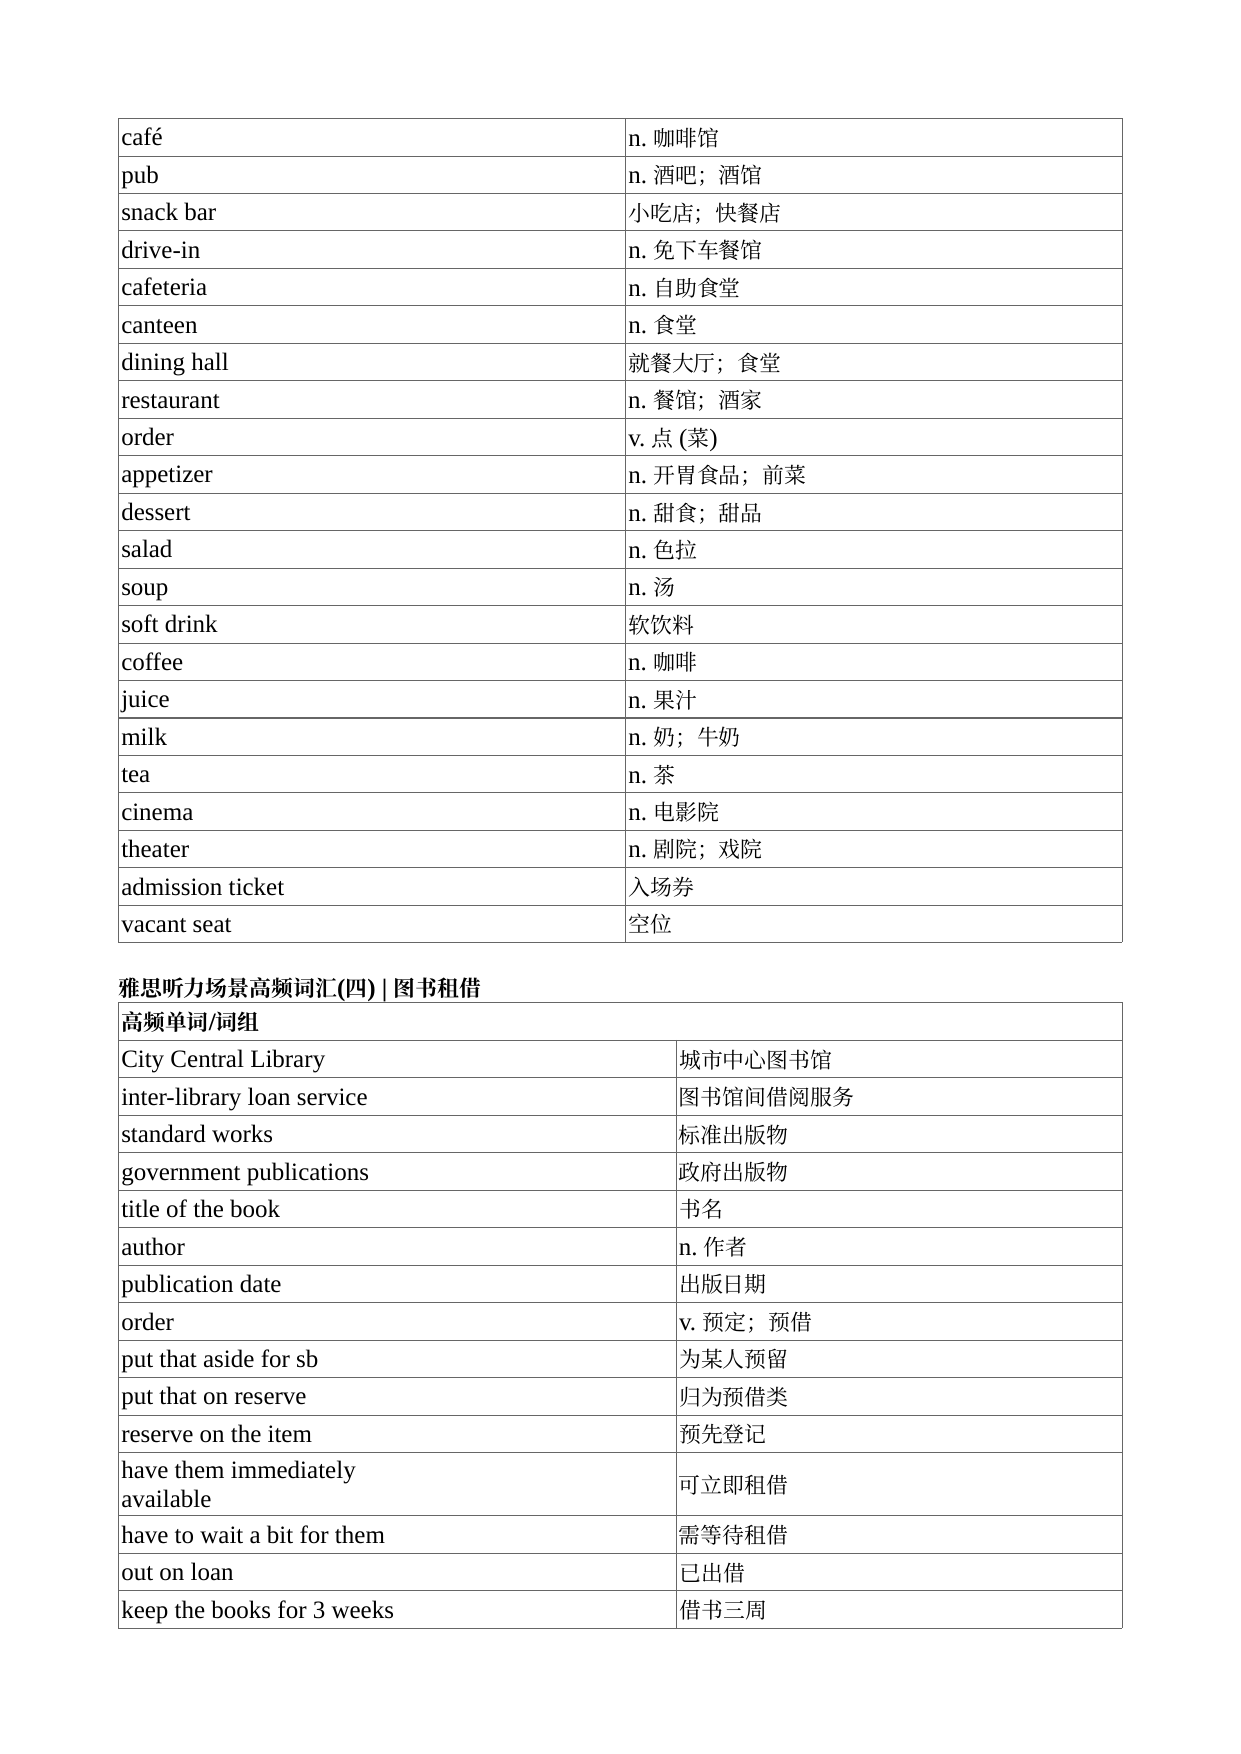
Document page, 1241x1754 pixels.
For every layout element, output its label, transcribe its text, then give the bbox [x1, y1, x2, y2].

table_cell n. 色拉 [626, 531, 1122, 567]
table_header order [119, 419, 625, 455]
table_header snack bar [119, 194, 625, 230]
table_header milk [119, 719, 625, 755]
table_header author [119, 1228, 676, 1264]
table_cell drive-in [119, 231, 625, 268]
table_header 书名 [677, 1191, 1122, 1227]
table_header City Central Library [119, 1041, 676, 1077]
table_header admission ticket [119, 868, 625, 904]
table_header inter-library loan service [119, 1078, 676, 1115]
table_header n. 咖啡 [626, 644, 1122, 680]
table_header dining hall [119, 344, 625, 380]
table_cell n. 剧院；戏院 [626, 831, 1122, 867]
table_header n. 电影院 [626, 793, 1122, 830]
table_cell soft drink [119, 606, 625, 642]
table_header n. 奶；牛奶 [626, 719, 1122, 755]
table_cell 空位 [626, 906, 1122, 942]
table_cell n. 食堂 [626, 306, 1122, 343]
table_cell n. 茶 [626, 756, 1122, 792]
table_header publication date [119, 1266, 676, 1302]
table_header n. 汤 [626, 569, 1122, 605]
table_header order [119, 1303, 676, 1339]
table_header cinema [119, 793, 625, 830]
table_header title of the book [119, 1191, 676, 1227]
table_cell vacant seat [119, 906, 625, 942]
table_header 归为预借类 [677, 1378, 1122, 1414]
table_header 高频单词/词组 [119, 1003, 1122, 1040]
table_header soup [119, 569, 625, 605]
table_header coffee [119, 644, 625, 680]
table_cell salad [119, 531, 625, 567]
table_header n. 甜食；甜品 [626, 494, 1122, 530]
table_header v. 点 (菜) [626, 419, 1122, 455]
table_cell government publications [119, 1153, 676, 1189]
table_header have them immediately available [119, 1453, 676, 1515]
table_header n. 作者 [677, 1228, 1122, 1264]
table_header 标准出版物 [677, 1116, 1122, 1152]
table_header 小吃店；快餐店 [626, 194, 1122, 230]
table_header 出版日期 [677, 1266, 1122, 1302]
table_cell canteen [119, 306, 625, 343]
table_cell reserve on the item [119, 1416, 676, 1452]
table_header 入场券 [626, 868, 1122, 904]
table_cell pub [119, 157, 625, 193]
table_header out on loan [119, 1554, 676, 1590]
table_header v. 预定；预借 [677, 1303, 1122, 1339]
table_header standard works [119, 1116, 676, 1152]
table_header 城市中心图书馆 [677, 1041, 1122, 1077]
table_header n. 自助食堂 [626, 269, 1122, 305]
table_cell keep the books for 3 weeks [119, 1591, 676, 1628]
table_cell put that aside for sb [119, 1341, 676, 1377]
table_cell have to wait a bit for them [119, 1516, 676, 1553]
table_header dessert [119, 494, 625, 530]
table_cell n. 酒吧；酒馆 [626, 157, 1122, 193]
table_header n. 餐馆；酒家 [626, 381, 1122, 418]
table_cell juice [119, 681, 625, 717]
table_cell 为某人预留 [677, 1341, 1122, 1377]
table_cell appetizer [119, 456, 625, 493]
table_header 就餐大厅；食堂 [626, 344, 1122, 380]
table_header put that on reserve [119, 1378, 676, 1414]
table_cell theater [119, 831, 625, 867]
table_cell 借书三周 [677, 1591, 1122, 1628]
table_header café [119, 119, 625, 156]
table_header 已出借 [677, 1554, 1122, 1590]
table_header n. 咖啡馆 [626, 119, 1122, 156]
table_cell tea [119, 756, 625, 792]
table_header 图书馆间借阅服务 [677, 1078, 1122, 1115]
table_cell 需等待租借 [677, 1516, 1122, 1553]
table_cell n. 免下车餐馆 [626, 231, 1122, 268]
table_cell n. 果汁 [626, 681, 1122, 717]
table_cell n. 开胃食品；前菜 [626, 456, 1122, 493]
table_header restaurant [119, 381, 625, 418]
text 雅思听力场景高频词汇(四) | 图书租借 [118, 971, 1122, 1002]
table_header 可立即租借 [677, 1453, 1122, 1515]
table_cell 软饮料 [626, 606, 1122, 642]
table_cell 预先登记 [677, 1416, 1122, 1452]
table_header cafeteria [119, 269, 625, 305]
table_cell 政府出版物 [677, 1153, 1122, 1189]
